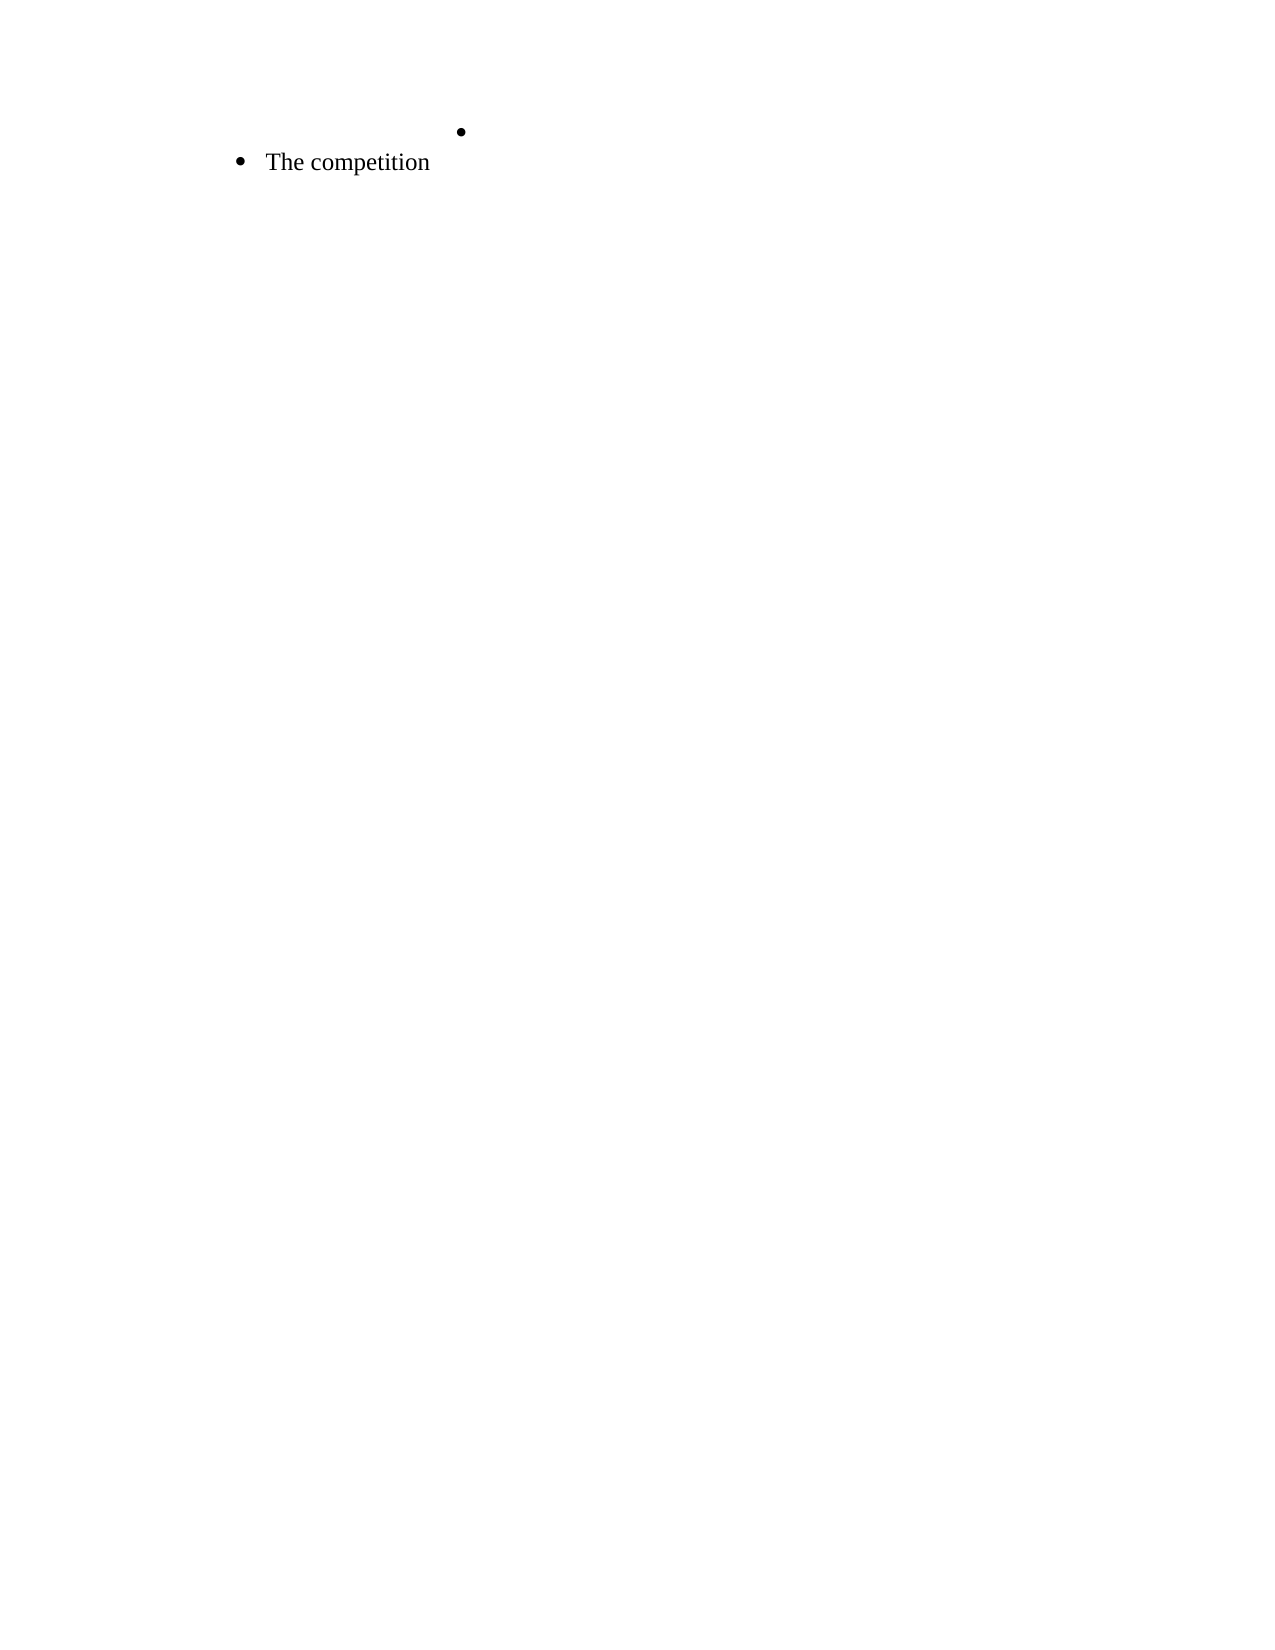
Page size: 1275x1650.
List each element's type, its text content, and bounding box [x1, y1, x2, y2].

list The competition [236, 147, 1157, 176]
